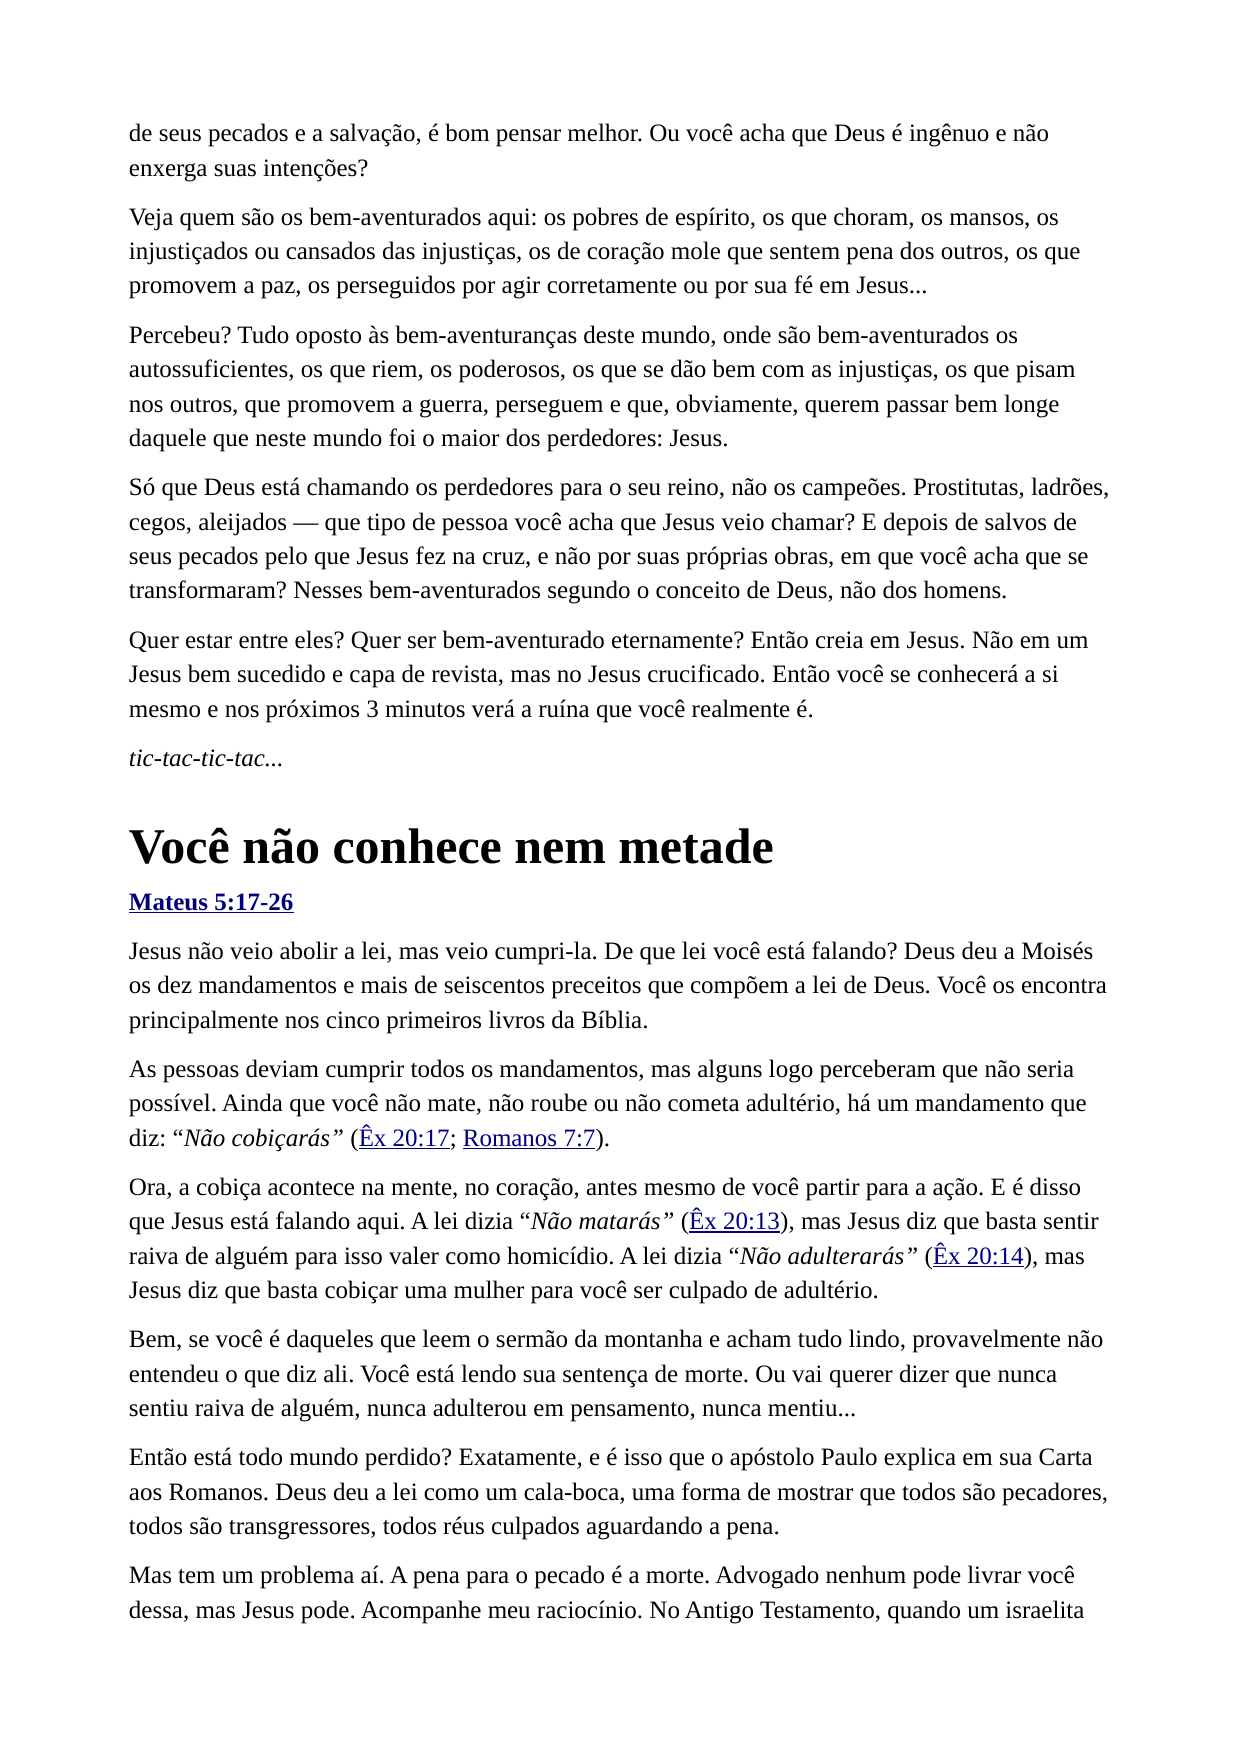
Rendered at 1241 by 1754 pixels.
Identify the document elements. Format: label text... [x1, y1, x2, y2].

text Só que Deus está chamando os perdedores para o seu reino, não os campeões. Prostitutas, ladrões, cegos, aleijados — que tipo de pessoa você acha que Jesus veio chamar? E depois de salvos de seus pecados pelo que Jesus fez na cruz, e não por suas próprias obras, em que você acha que se transformaram? Nesses bem-aventurados segundo o conceito de Deus, não dos homens. [129, 472, 1111, 604]
text Jesus não veio abolir a lei, mas veio cumpri-la. De que lei você está falando? Deus deu a Moisés os dez mandamentos e mais de seiscentos preceitos que compõem a lei de Deus. Você os encontra principalmente nos cinco primeiros livros da Bíblia. [129, 936, 1111, 1033]
text Então está todo mundo perdido? Exatamente, e é isso que o apóstolo Paulo explica em sua Carta aos Romanos. Deus deu a lei como um cala-boca, uma forma de mostrar que todos são pecadores, todos são transgressores, todos réus culpados aguardando a pena. [129, 1442, 1111, 1540]
text Mas tem um problema aí. A pena para o pecado é a morte. Advogado nenhum pode livrar você dessa, mas Jesus pode. Acompanhe meu raciocínio. No Antigo Testamento, quando um israelita [129, 1560, 1111, 1624]
text tic-tac-tic-tac... [129, 743, 1111, 771]
text de seus pecados e a salvação, é bom pensar melhor. Ou você acha que Deus é ingênuo e não enxerga suas intenções? [129, 118, 1111, 181]
text Ora, a cobiça acontece na mente, no coração, antes mesmo de você partir para a ação. E é disso que Jesus está falando aqui. A lei dizia “Não matarás” (Êx 20:13), mas Jesus diz que basta sentir raiva de alguém para isso valer como homicídio. A lei dizia “Não adulterarás” (Êx 20:14), mas Jesus diz que basta cobiçar uma mulher para você ser culpado de adultério. [129, 1172, 1111, 1304]
subtitle Você não conhece nem metade [129, 817, 1111, 874]
text Mateus 5:17-26 [129, 887, 1111, 916]
text Quer estar entre eles? Quer ser bem-aventurado eternamente? Então creia em Jesus. Não em um Jesus bem sucedido e capa de revista, mas no Jesus crucificado. Então você se conhecerá a si mesmo e nos próximos 3 minutos verá a ruína que você realmente é. [129, 625, 1111, 722]
text Percebeu? Tudo oposto às bem-aventuranças deste mundo, onde são bem-aventurados os autossuficientes, os que riem, os poderosos, os que se dão bem com as injustiças, os que pisam nos outros, que promovem a guerra, perseguem e que, obviamente, querem passar bem longe daquele que neste mundo foi o maior dos perdedores: Jesus. [129, 320, 1111, 452]
text As pessoas deviam cumprir todos os mandamentos, mas alguns logo perceberam que não seria possível. Ainda que você não mate, não roube ou não cometa adultério, há um mandamento que diz: “Não cobiçarás” (Êx 20:17; Romanos 7:7). [129, 1054, 1111, 1152]
text Bem, se você é daqueles que leem o sermão da montanha e acham tudo lindo, provavelmente não entendeu o que diz ali. Você está lendo sua sentença de morte. Ou vai querer dizer que nunca sentiu raiva de alguém, nunca adulterou em pensamento, nunca mentiu... [129, 1324, 1111, 1422]
text Veja quem são os bem-aventurados aqui: os pobres de espírito, os que choram, os mansos, os injustiçados ou cansados das injustiças, os de coração mole que sentem pena dos outros, os que promovem a paz, os perseguidos por agir corretamente ou por sua fé em Jesus... [129, 202, 1111, 299]
